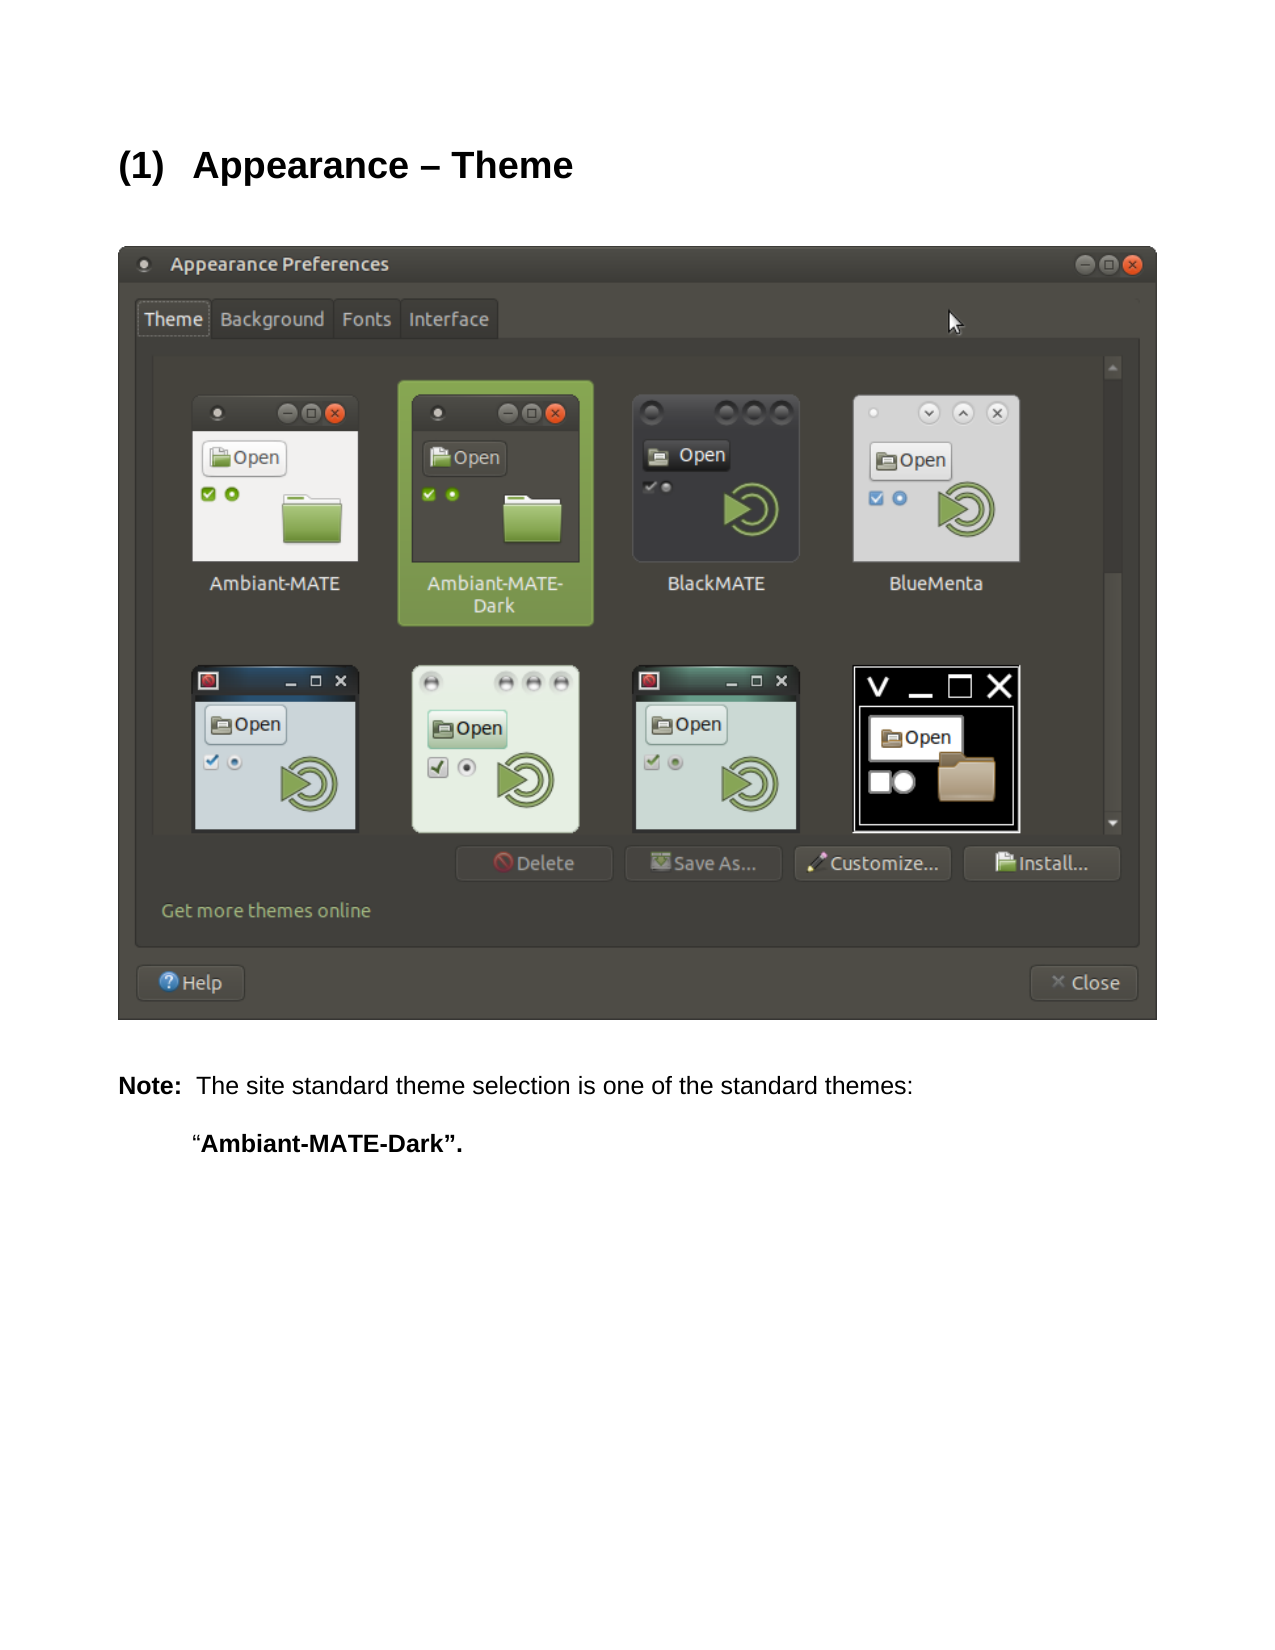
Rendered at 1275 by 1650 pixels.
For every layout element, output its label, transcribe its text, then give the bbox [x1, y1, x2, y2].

text Note: The site standard theme selection is one of the standard themes: [118, 1071, 1157, 1100]
subtitle Appearance – Theme [118, 143, 1157, 187]
text “Ambiant-MATE-Dark”. [118, 1129, 1157, 1157]
picture [118, 246, 1157, 1020]
